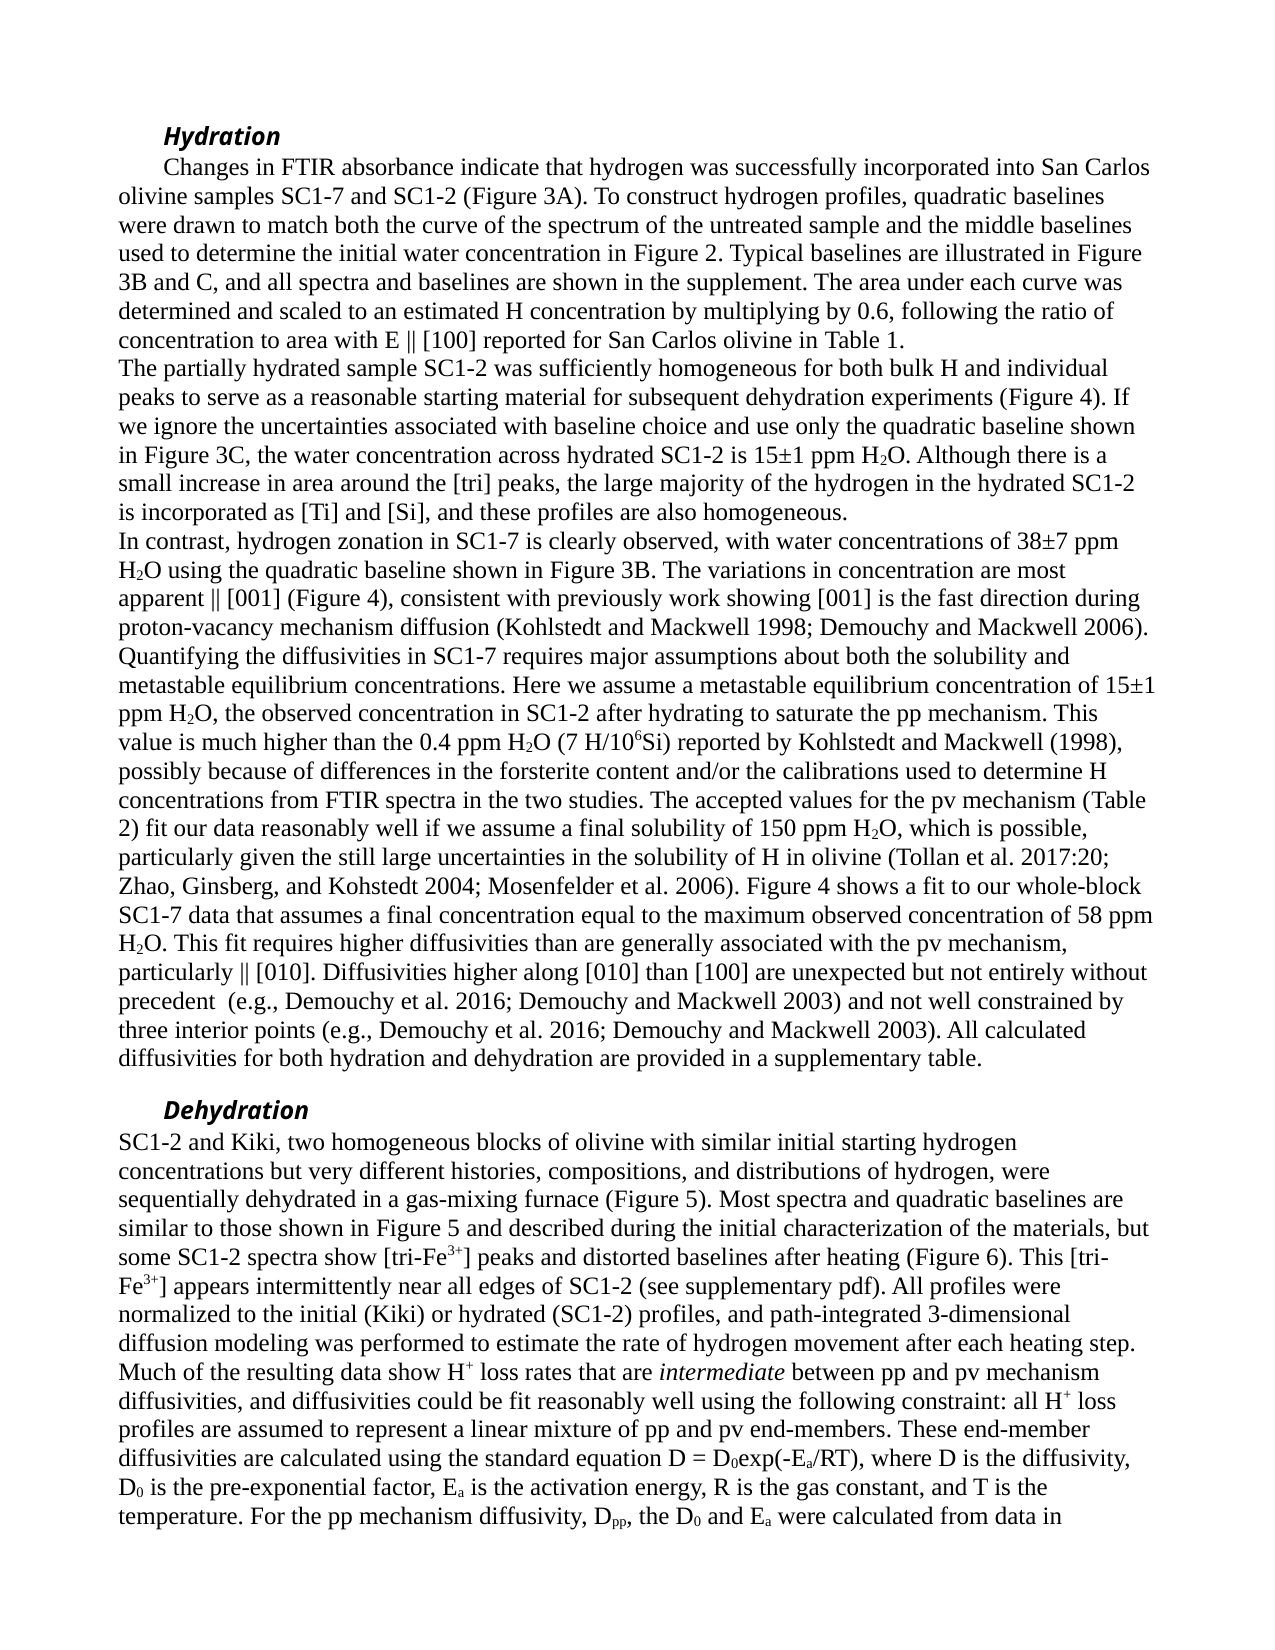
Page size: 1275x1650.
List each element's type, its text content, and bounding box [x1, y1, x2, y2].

text Changes in FTIR absorbance indicate that hydrogen was successfully incorporated into San Carlos olivine samples SC1-7 and SC1-2 (Figure 3A). To construct hydrogen profiles, quadratic baselines were drawn to match both the curve of the spectrum of the untreated sample and the middle baselines used to determine the initial water concentration in Figure 2. Typical baselines are illustrated in Figure 3B and C, and all spectra and baselines are shown in the supplement. The area under each curve was determined and scaled to an estimated H concentration by multiplying by 0.6, following the ratio of concentration to area with E || [100] reported for San Carlos olivine in Table 1. [118, 152, 1157, 353]
subtitle Hydration [163, 118, 1157, 152]
text In contrast, hydrogen zonation in SC1-7 is clearly observed, with water concentrations of 38±7 ppm H2O using the quadratic baseline shown in Figure 3B. The variations in concentration are most apparent || [001] (Figure 4), consistent with previously work showing [001] is the fast direction during proton-vacancy mechanism diffusion (Kohlstedt and Mackwell 1998; Demouchy and Mackwell 2006). [118, 526, 1157, 641]
text Quantifying the diffusivities in SC1-7 requires major assumptions about both the solubility and metastable equilibrium concentrations. Here we assume a metastable equilibrium concentration of 15±1 ppm H2O, the observed concentration in SC1-2 after hydrating to saturate the pp mechanism. This value is much higher than the 0.4 ppm H2O (7 H/106Si) reported by Kohlstedt and Mackwell (1998), possibly because of differences in the forsterite content and/or the calibrations used to determine H concentrations from FTIR spectra in the two studies. The accepted values for the pv mechanism (Table 2) fit our data reasonably well if we assume a final solubility of 150 ppm H2O, which is possible, particularly given the still large uncertainties in the solubility of H in olivine (Tollan et al. 2017:20; Zhao, Ginsberg, and Kohstedt 2004; Mosenfelder et al. 2006). Figure 4 shows a fit to our whole-block SC1-7 data that assumes a final concentration equal to the maximum observed concentration of 58 ppm H2O. This fit requires higher diffusivities than are generally associated with the pv mechanism, particularly || [010]. Diffusivities higher along [010] than [100] are unexpected but not entirely without precedent (e.g., Demouchy et al. 2016; Demouchy and Mackwell 2003) and not well constrained by three interior points (e.g., Demouchy et al. 2016; Demouchy and Mackwell 2003). All calculated diffusivities for both hydration and dehydration are provided in a supplementary table. [118, 641, 1157, 1072]
text SC1-2 and Kiki, two homogeneous blocks of olivine with similar initial starting hydrogen concentrations but very different histories, compositions, and distributions of hydrogen, were sequentially dehydrated in a gas-mixing furnace (Figure 5). Most spectra and quadratic baselines are similar to those shown in Figure 5 and described during the initial characterization of the materials, but some SC1-2 spectra show [tri-Fe3+] peaks and distorted baselines after heating (Figure 6). This [tri-Fe3+] appears intermittently near all edges of SC1-2 (see supplementary pdf). All profiles were normalized to the initial (Kiki) or hydrated (SC1-2) profiles, and path-integrated 3-dimensional diffusion modeling was performed to estimate the rate of hydrogen movement after each heating step. [118, 1127, 1157, 1357]
subtitle Dehydration [163, 1093, 1157, 1127]
text Much of the resulting data show H+ loss rates that are intermediate between pp and pv mechanism diffusivities, and diffusivities could be fit reasonably well using the following constraint: all H+ loss profiles are assumed to represent a linear mixture of pp and pv end-members. These end-member diffusivities are calculated using the standard equation D = D0exp(-Ea/RT), where D is the diffusivity, D0 is the pre-exponential factor, Ea is the activation energy, R is the gas constant, and T is the temperature. For the pp mechanism diffusivity, Dpp, the D0 and Ea were calculated from data in [118, 1357, 1157, 1529]
text The partially hydrated sample SC1-2 was sufficiently homogeneous for both bulk H and individual peaks to serve as a reasonable starting material for subsequent dehydration experiments (Figure 4). If we ignore the uncertainties associated with baseline choice and use only the quadratic baseline shown in Figure 3C, the water concentration across hydrated SC1-2 is 15±1 ppm H2O. Although there is a small increase in area around the [tri] peaks, the large majority of the hydrogen in the hydrated SC1-2 is incorporated as [Ti] and [Si], and these profiles are also homogeneous. [118, 353, 1157, 526]
